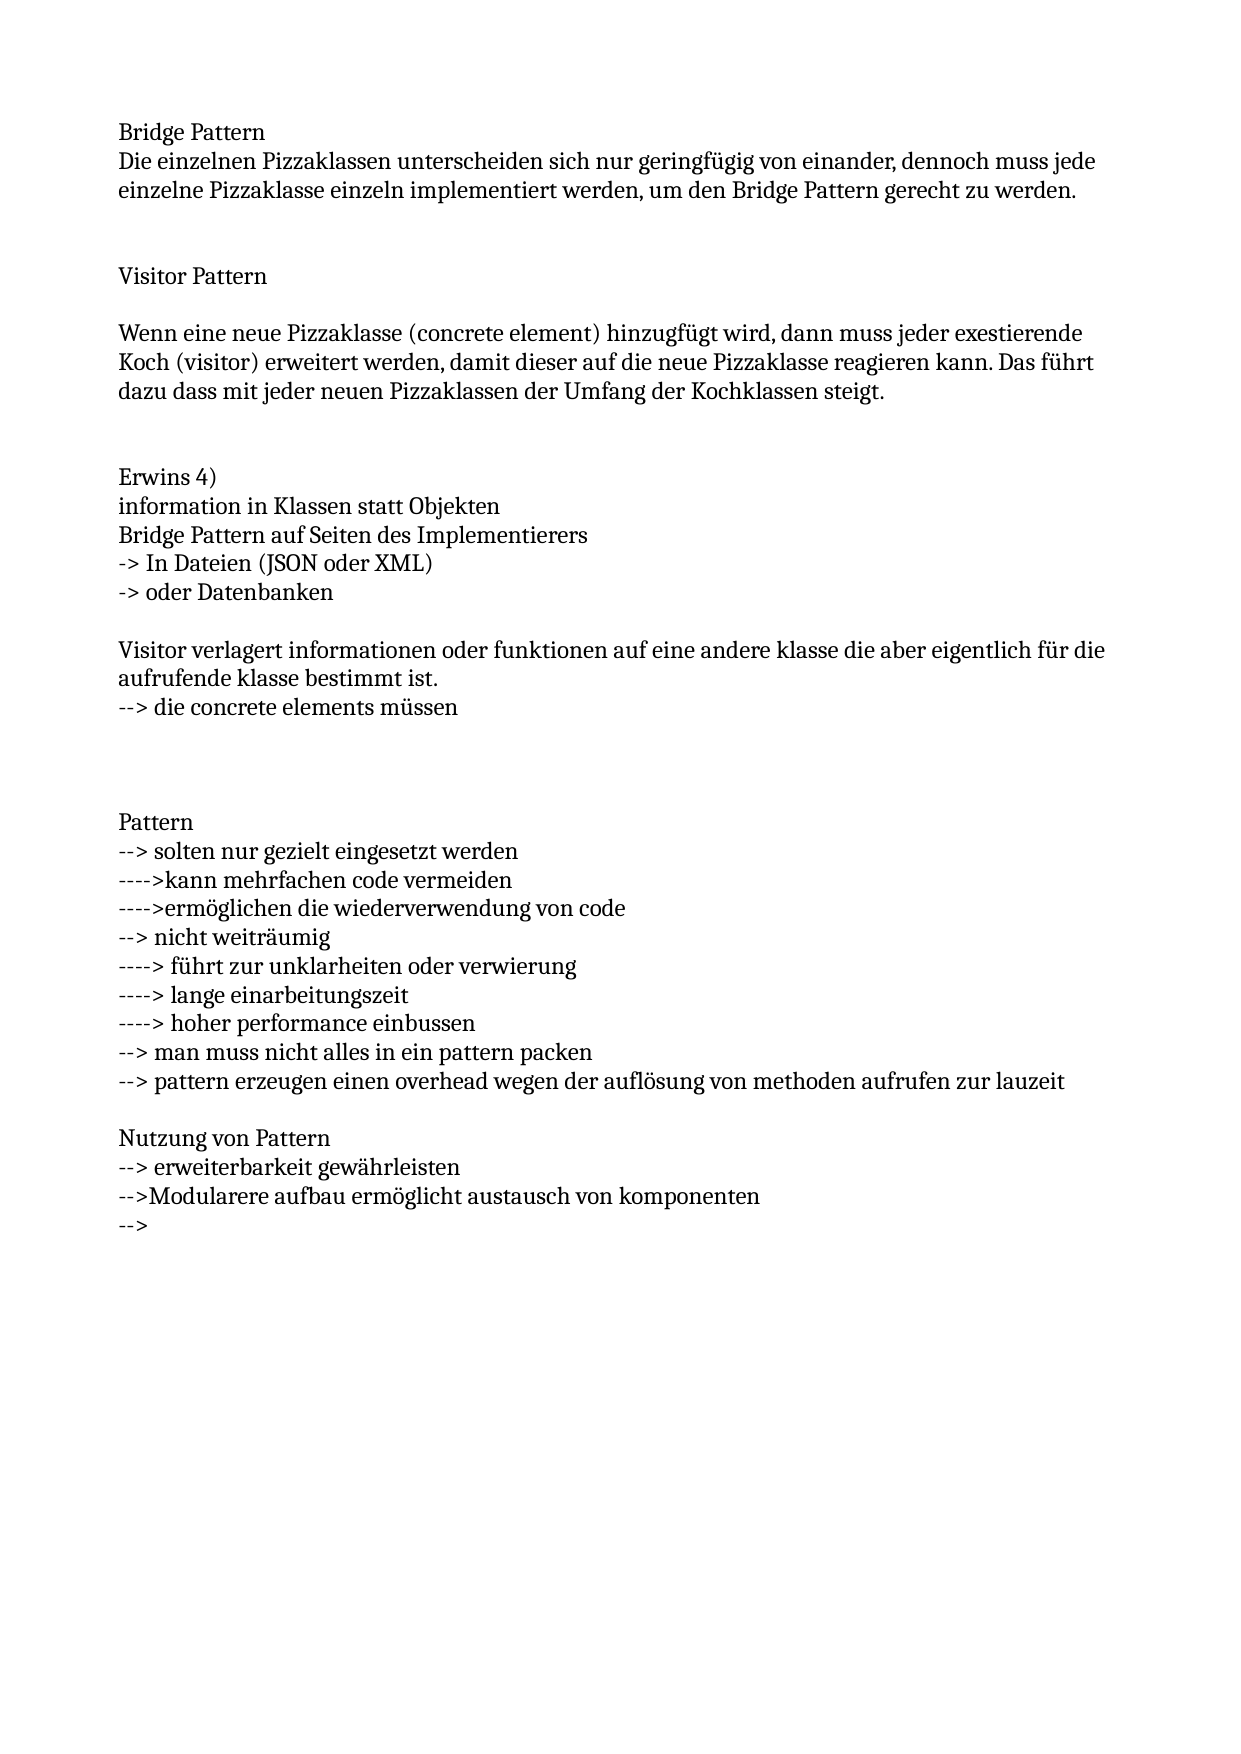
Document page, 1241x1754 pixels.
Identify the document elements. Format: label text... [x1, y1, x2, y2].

text ----> führt zur unklarheiten oder verwierung [118, 952, 1122, 981]
text -->Modularere aufbau ermöglicht austausch von komponenten [118, 1182, 1122, 1211]
text Nutzung von Pattern [118, 1124, 1122, 1153]
text ---->ermöglichen die wiederverwendung von code [118, 894, 1122, 923]
text ---->kann mehrfachen code vermeiden [118, 866, 1122, 894]
text Pattern [118, 808, 1122, 837]
text --> die concrete elements müssen [118, 693, 1122, 722]
text ----> lange einarbeitungszeit [118, 981, 1122, 1009]
text Bridge Pattern auf Seiten des Implementierers [118, 521, 1122, 549]
text --> [118, 1211, 1122, 1239]
text -> In Dateien (JSON oder XML) [118, 549, 1122, 578]
text information in Klassen statt Objekten [118, 492, 1122, 521]
text --> erweiterbarkeit gewährleisten [118, 1153, 1122, 1182]
text Die einzelnen Pizzaklassen unterscheiden sich nur geringfügig von einander, dennoch muss jede einzelne Pizzaklasse einzeln implementiert werden, um den Bridge Pattern gerecht zu werden. [118, 147, 1122, 204]
text --> solten nur gezielt eingesetzt werden [118, 837, 1122, 866]
text Erwins 4) [118, 463, 1122, 492]
text --> nicht weiträumig [118, 923, 1122, 952]
text --> man muss nicht alles in ein pattern packen [118, 1038, 1122, 1067]
text Visitor Pattern [118, 262, 1122, 291]
text Wenn eine neue Pizzaklasse (concrete element) hinzugfügt wird, dann muss jeder exestierende Koch (visitor) erweitert werden, damit dieser auf die neue Pizzaklasse reagieren kann. Das führt dazu dass mit jeder neuen Pizzaklassen der Umfang der Kochklassen steigt. [118, 319, 1122, 406]
text -> oder Datenbanken [118, 578, 1122, 607]
text Visitor verlagert informationen oder funktionen auf eine andere klasse die aber eigentlich für die aufrufende klasse bestimmt ist. [118, 636, 1122, 693]
text --> pattern erzeugen einen overhead wegen der auflösung von methoden aufrufen zur lauzeit [118, 1067, 1122, 1096]
text ----> hoher performance einbussen [118, 1009, 1122, 1038]
text Bridge Pattern [118, 118, 1122, 147]
